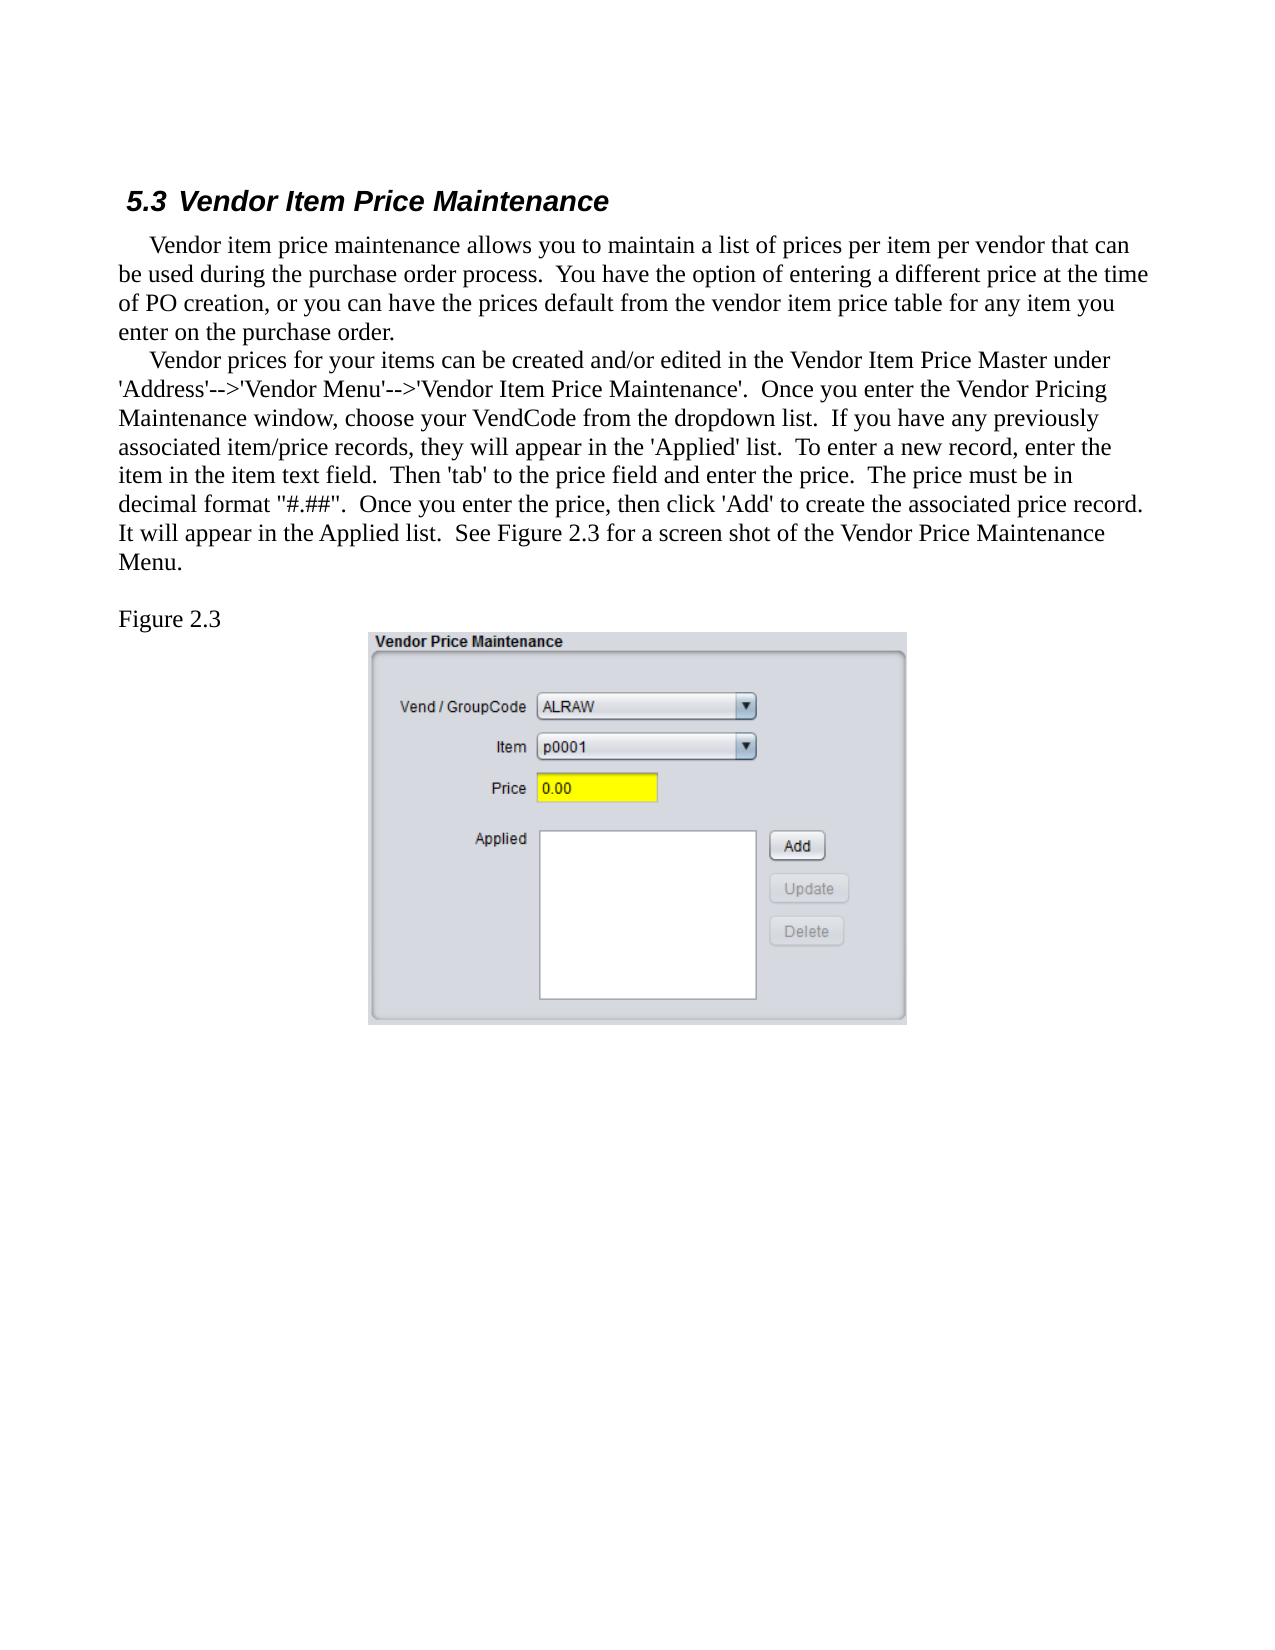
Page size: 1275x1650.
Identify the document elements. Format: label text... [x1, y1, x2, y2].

picture [368, 632, 907, 1025]
text Figure 2.3 [118, 604, 1157, 633]
text Vendor prices for your items can be created and/or edited in the Vendor Item Price Master under 'Address'-->'Vendor Menu'-->'Vendor Item Price Maintenance'. Once you enter the Vendor Pricing Maintenance window, choose your VendCode from the dropdown list. If you have any previously associated item/price records, they will appear in the 'Applied' list. To enter a new record, enter the item in the item text field. Then 'tab' to the price field and enter the price. The price must be in decimal format "#.##". Once you enter the price, then click 'Add' to create the associated price record. It will appear in the Applied list. See Figure 2.3 for a screen shot of the Vendor Price Maintenance Menu. [118, 345, 1157, 575]
text Vendor item price maintenance allows you to maintain a list of prices per item per vendor that can be used during the purchase order process. You have the option of entering a different price at the time of PO creation, or you can have the prices default from the vendor item price table for any item you enter on the purchase order. [118, 230, 1157, 345]
subtitle Vendor Item Price Maintenance [118, 184, 1157, 218]
